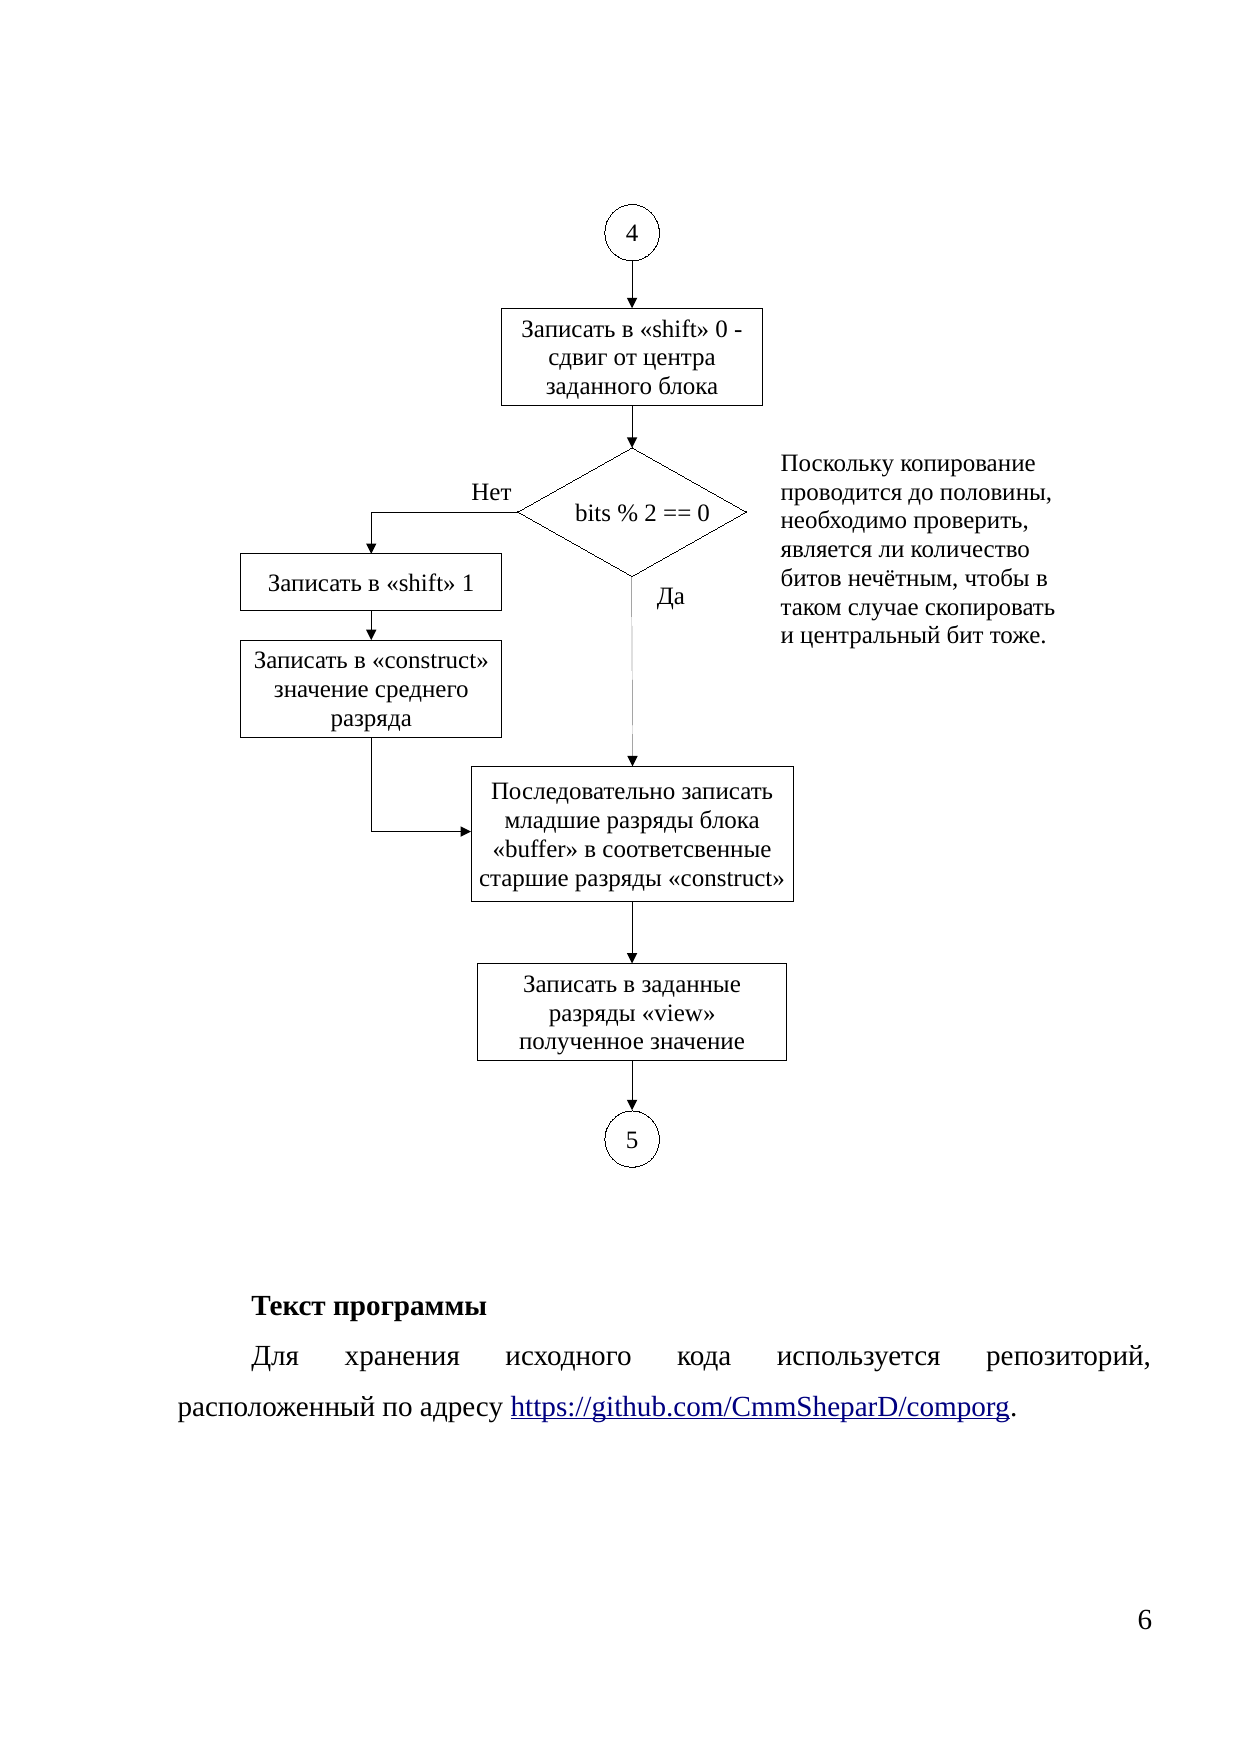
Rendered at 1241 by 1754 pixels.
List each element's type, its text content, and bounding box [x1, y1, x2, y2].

text Для хранения исходного кода используется репозиторий, расположенный по адресу https://github.com/CmmSheparD/comporg. [177, 1338, 1152, 1422]
subtitle Текст программы [177, 1288, 1152, 1322]
